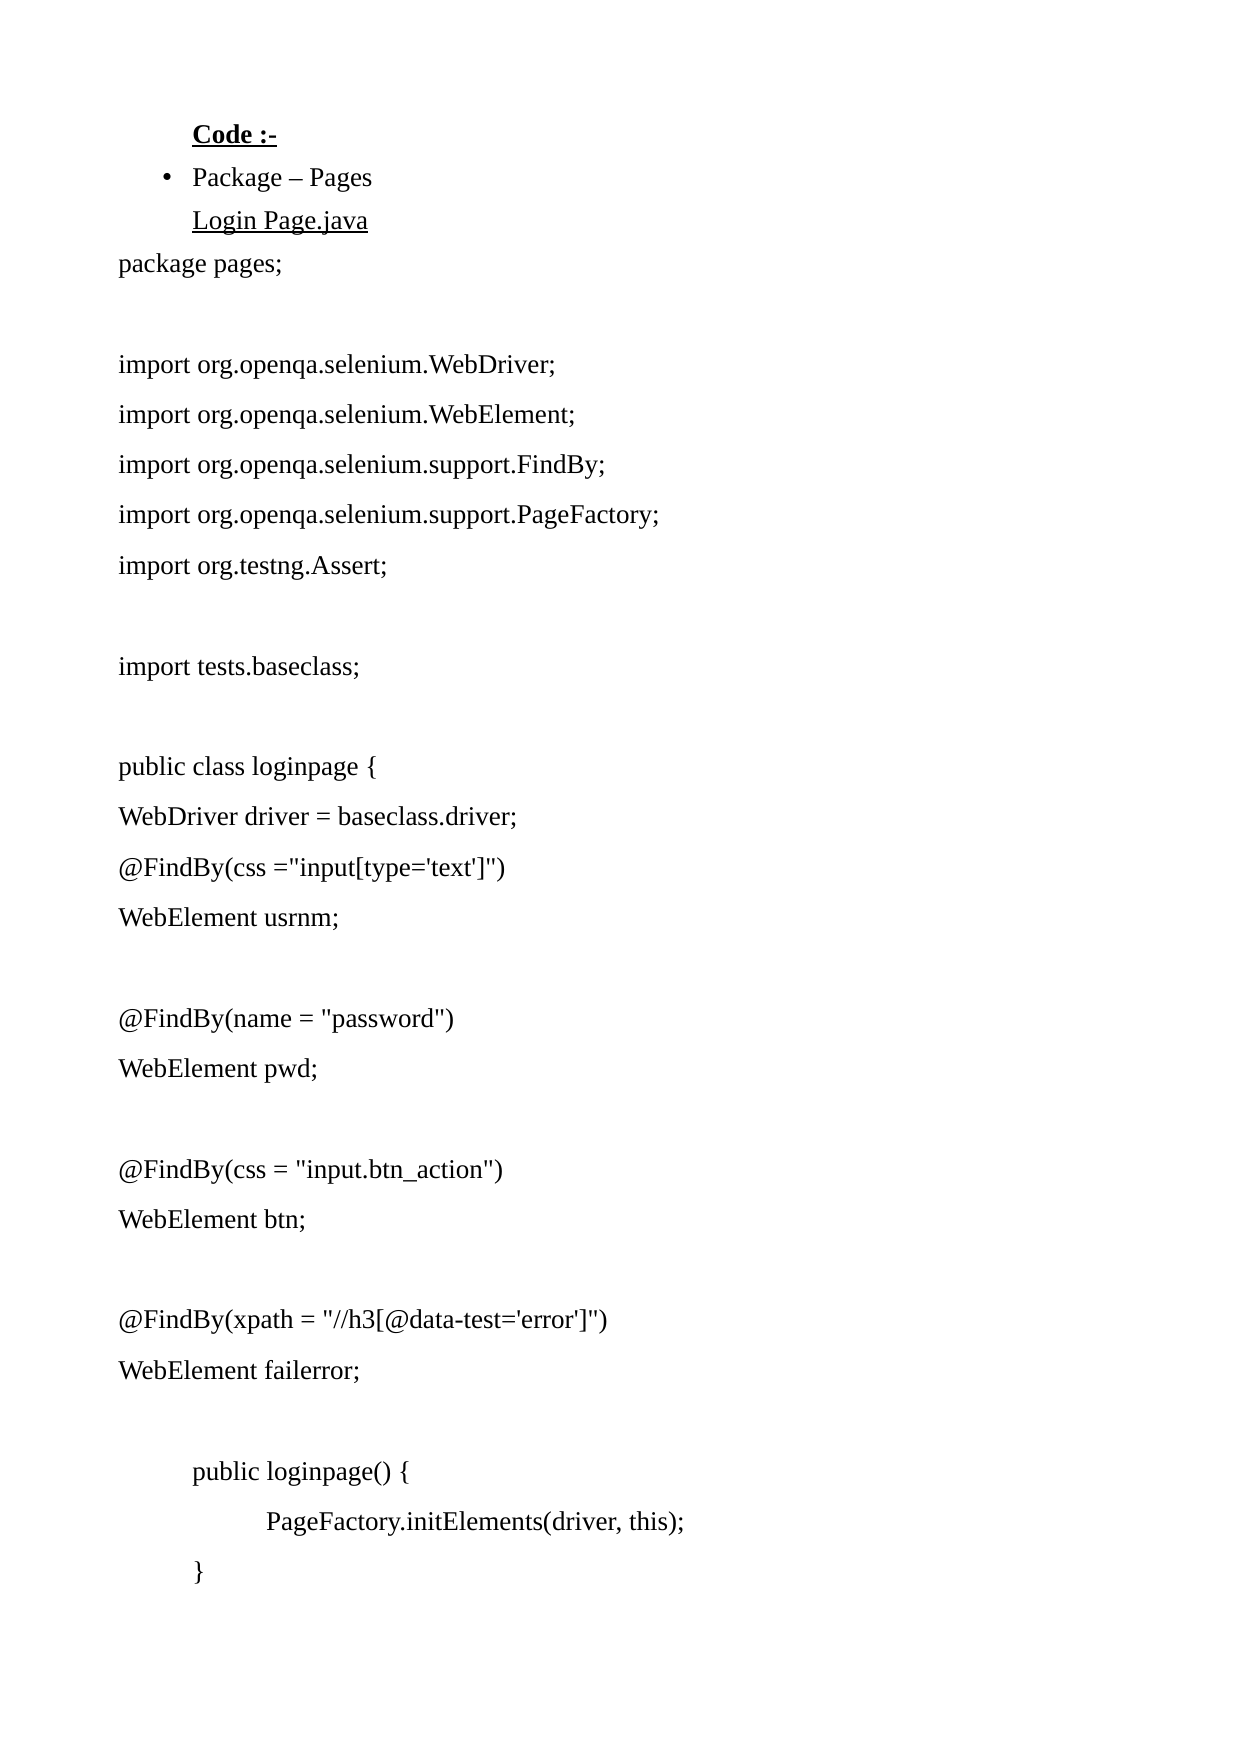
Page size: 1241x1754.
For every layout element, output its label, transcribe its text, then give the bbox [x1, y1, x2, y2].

text public class loginpage { [118, 750, 1122, 781]
text WebElement pwd; [118, 1052, 1122, 1083]
text @FindBy(css ="input[type='text']") [118, 851, 1122, 882]
text import org.testng.Assert; [118, 549, 1122, 580]
text public loginpage() { [118, 1454, 1122, 1486]
text import org.openqa.selenium.WebDriver; [118, 348, 1122, 379]
list Package – Pages [162, 161, 1122, 192]
text import org.openqa.selenium.support.PageFactory; [118, 499, 1122, 530]
text WebElement usrnm; [118, 901, 1122, 932]
text PageFactory.initElements(driver, this); [118, 1505, 1122, 1536]
text WebDriver driver = baseclass.driver; [118, 801, 1122, 832]
text WebElement failerror; [118, 1354, 1122, 1385]
list Login Page.java [162, 204, 1122, 235]
text @FindBy(css = "input.btn_action") [118, 1153, 1122, 1184]
text @FindBy(name = "password") [118, 1002, 1122, 1033]
text package pages; [118, 247, 1122, 278]
text import tests.baseclass; [118, 649, 1122, 681]
text @FindBy(xpath = "//h3[@data-test='error']") [118, 1304, 1122, 1335]
text } [118, 1555, 1122, 1586]
text import org.openqa.selenium.support.FindBy; [118, 448, 1122, 479]
text WebElement btn; [118, 1203, 1122, 1234]
list Code :- [162, 118, 1122, 149]
text import org.openqa.selenium.WebElement; [118, 398, 1122, 429]
